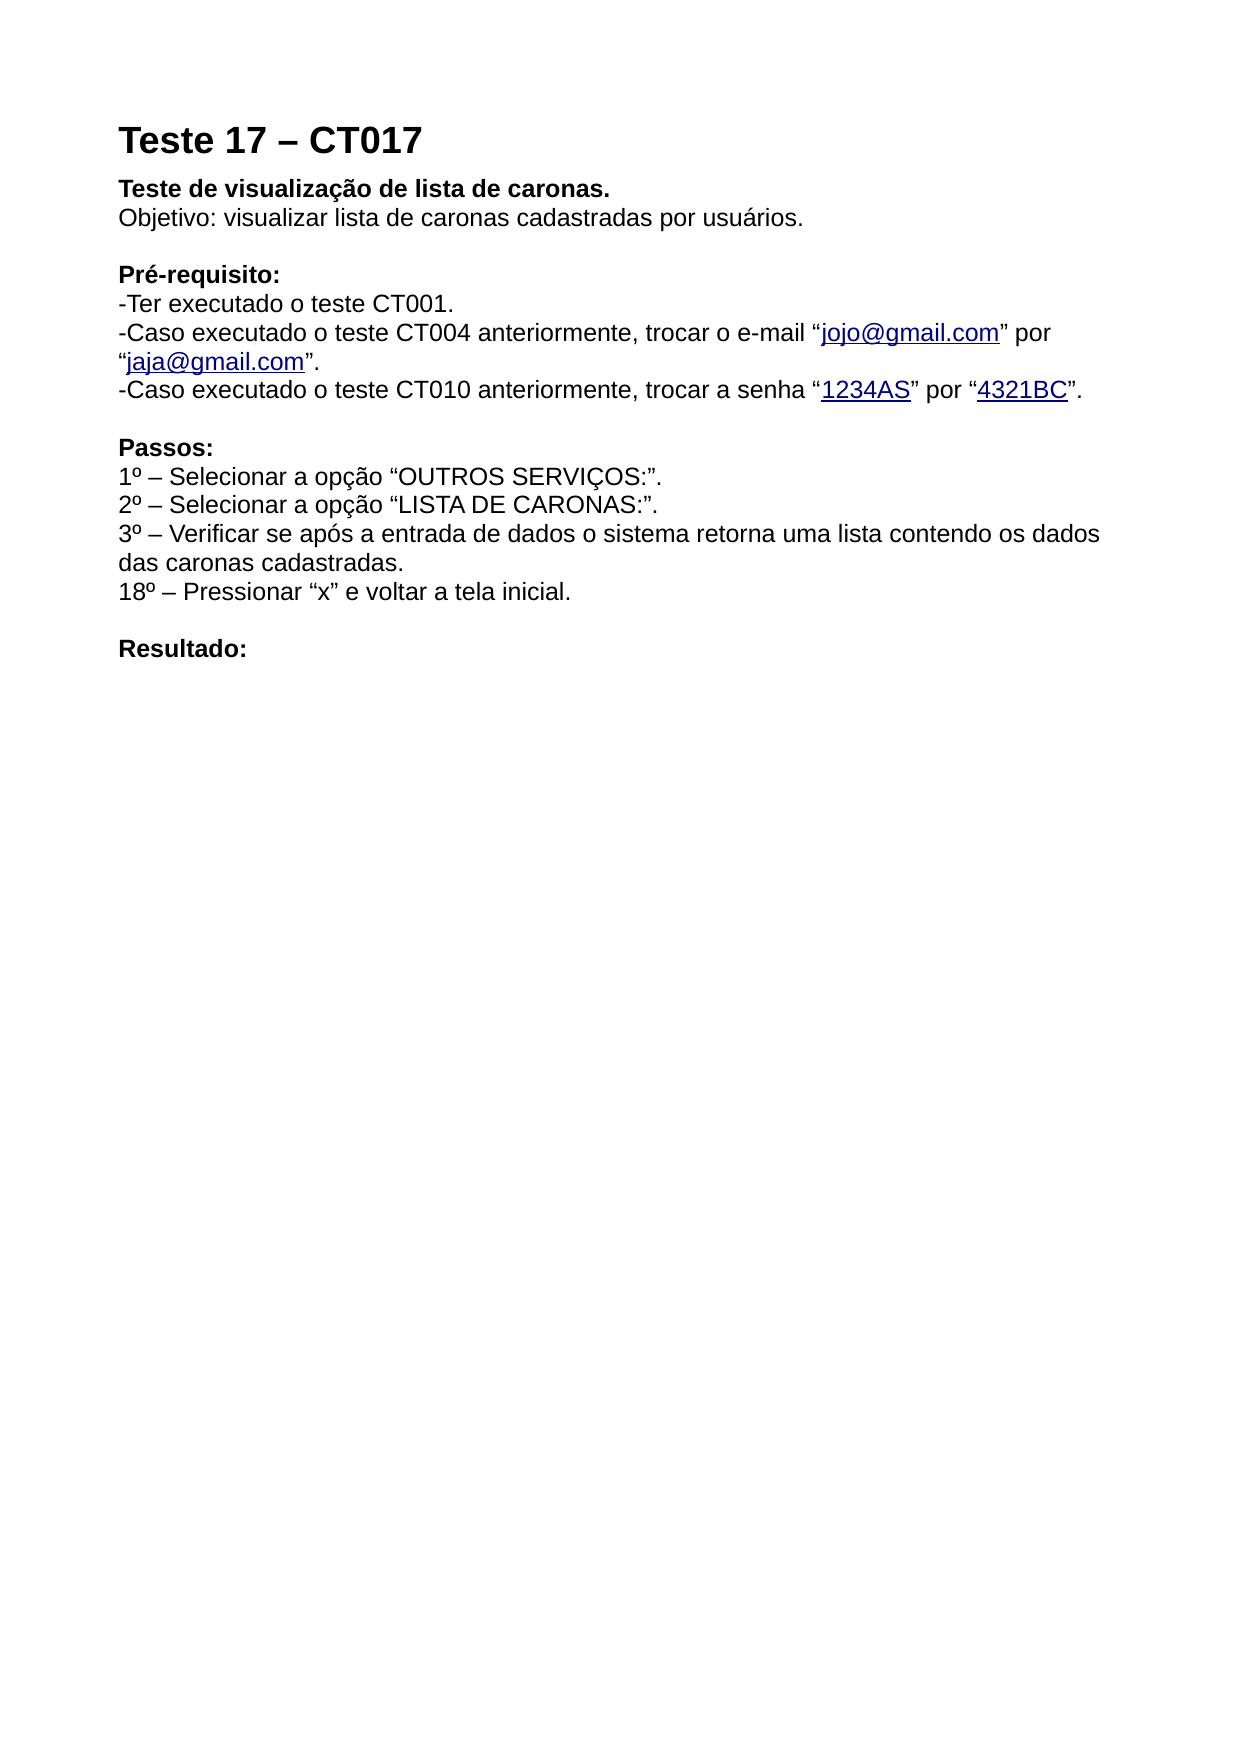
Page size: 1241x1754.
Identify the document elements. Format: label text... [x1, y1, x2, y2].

text Objetivo: visualizar lista de caronas cadastradas por usuários. [118, 203, 1122, 232]
text -Caso executado o teste CT010 anteriormente, trocar a senha “1234AS” por “4321BC”. [118, 376, 1122, 404]
text Passos: [118, 433, 1122, 462]
text Teste de visualização de lista de caronas. [118, 174, 1122, 203]
text -Ter executado o teste CT001. [118, 289, 1122, 318]
text 3º – Verificar se após a entrada de dados o sistema retorna uma lista contendo os dados das caronas cadastradas. [118, 519, 1122, 577]
subtitle Teste 17 – CT017 [118, 118, 1122, 162]
text -Caso executado o teste CT004 anteriormente, trocar o e-mail “jojo@gmail.com” por “jaja@gmail.com”. [118, 318, 1122, 376]
text Pré-requisito: [118, 261, 1122, 289]
text 1º – Selecionar a opção “OUTROS SERVIÇOS:”. [118, 462, 1122, 491]
text 2º – Selecionar a opção “LISTA DE CARONAS:”. [118, 491, 1122, 519]
text 18º – Pressionar “x” e voltar a tela inicial. [118, 577, 1122, 606]
text Resultado: [118, 634, 1122, 663]
